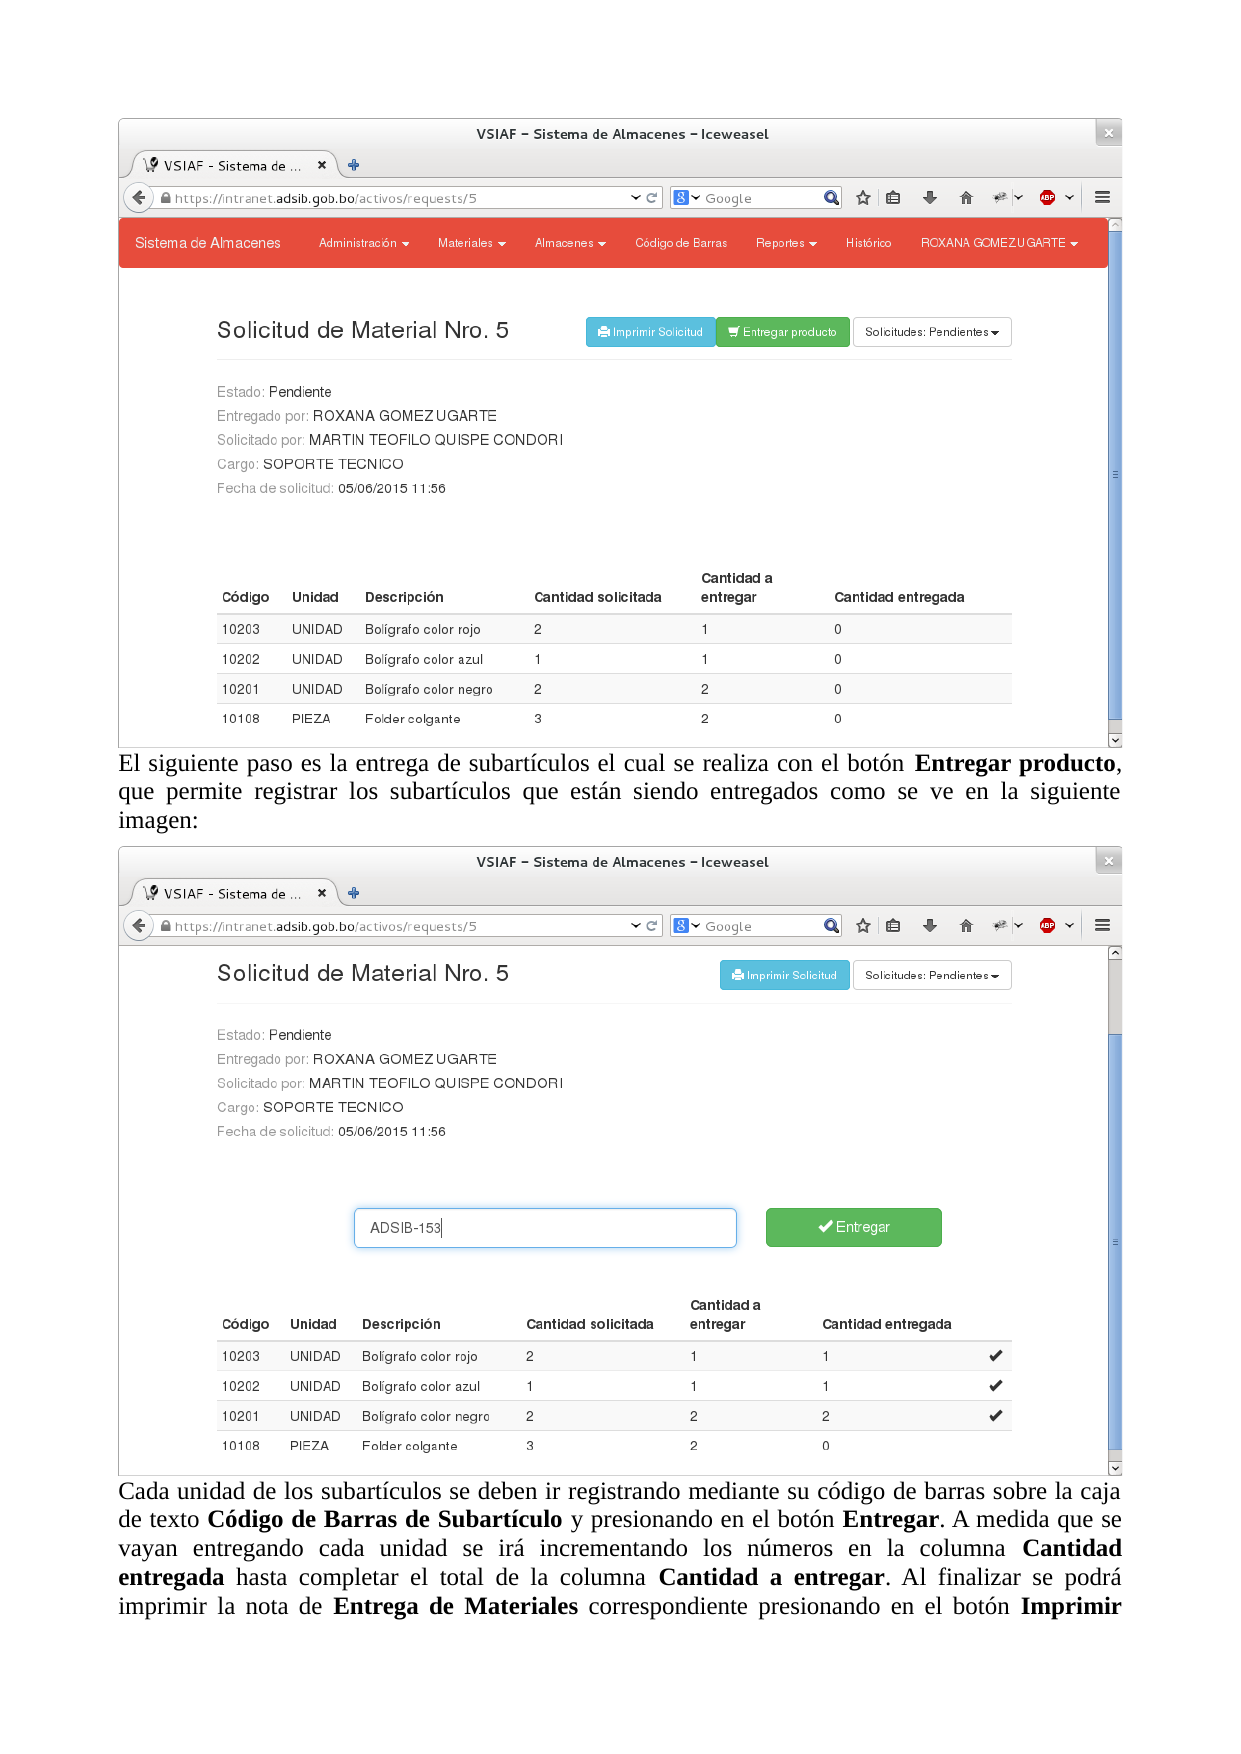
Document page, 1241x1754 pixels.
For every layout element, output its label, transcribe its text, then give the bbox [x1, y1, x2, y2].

picture [118, 118, 1123, 748]
picture [118, 846, 1123, 1476]
text El siguiente paso es la entrega de subartículos el cual se realiza con el botón Entregar producto, que permite registrar los subartículos que están siendo entregados como se ve en la siguiente imagen: [118, 748, 1122, 834]
text Cada unidad de los subartículos se deben ir registrando mediante su código de barras sobre la caja de texto Código de Barras de Subartículo y presionando en el botón Entregar. A medida que se vayan entregando cada unidad se irá incrementando los números en la columna Cantidad entregada hasta completar el total de la columna Cantidad a entregar. Al finalizar se podrá imprimir la nota de Entrega de Materiales correspondiente presionando en el botón Imprimir [118, 1476, 1122, 1619]
